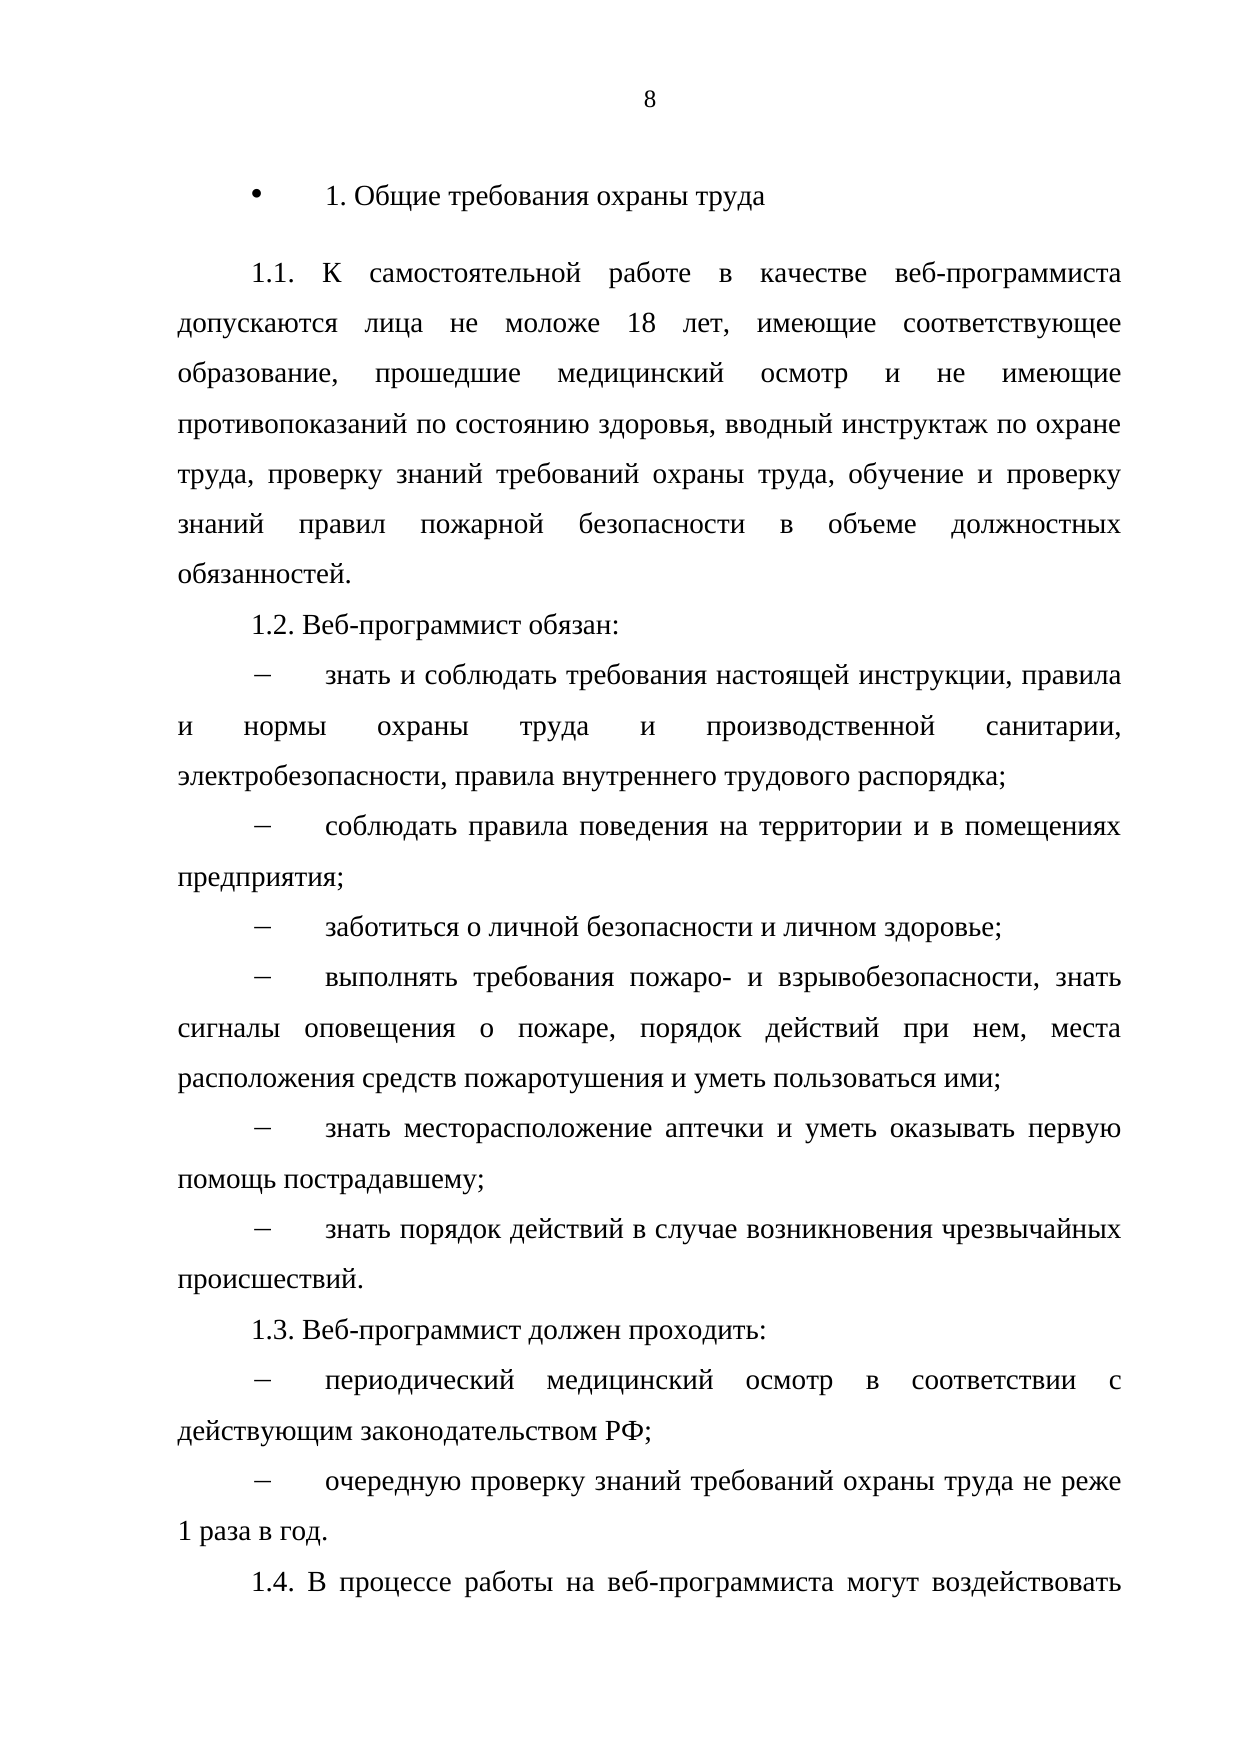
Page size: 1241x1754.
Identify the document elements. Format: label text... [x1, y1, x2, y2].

list соблюдать правила поведения на территории и в помещениях предприятия; [177, 808, 1122, 892]
text 1.4. В процессе работы на веб-программиста могут воздействовать [177, 1564, 1122, 1597]
list знать и соблюдать требования настоящей инструкции, правила и нормы охраны труда и производственной санитарии, электробезопасности, правила внутреннего трудового распорядка; [177, 657, 1122, 792]
text 1.2. Веб-программист обязан: [177, 607, 1122, 641]
list выполнять требования пожаро- и взрывобезопасности, знать сигналы оповещения о пожаре, порядок действий при нем, места расположения средств пожаротушения и уметь пользоваться ими; [177, 959, 1122, 1094]
list очередную проверку знаний требований охраны труда не реже 1 раза в год. [177, 1463, 1122, 1547]
list заботиться о личной безопасности и личном здоровье; [177, 909, 1122, 943]
list знать порядок действий в случае возникновения чрезвычайных происшествий. [177, 1211, 1122, 1295]
list периодический медицинский осмотр в соответствии с действующим законодательством РФ; [177, 1362, 1122, 1446]
text 1.1. К самостоятельной работе в качестве веб-программиста допускаются лица не моложе 18 лет, имеющие соответствующее образование, прошедшие медицинский осмотр и не имеющие противопоказаний по состоянию здоровья, вводный инструктаж по охране труда, проверку знаний требований охраны труда, обучение и проверку знаний правил пожарной безопасности в объеме должностных обязанностей. [177, 255, 1122, 590]
list 1. Общие требования охраны труда [177, 178, 1122, 213]
text 1.3. Веб-программист должен проходить: [177, 1312, 1122, 1346]
list знать месторасположение аптечки и уметь оказывать первую помощь пострадавшему; [177, 1111, 1122, 1194]
